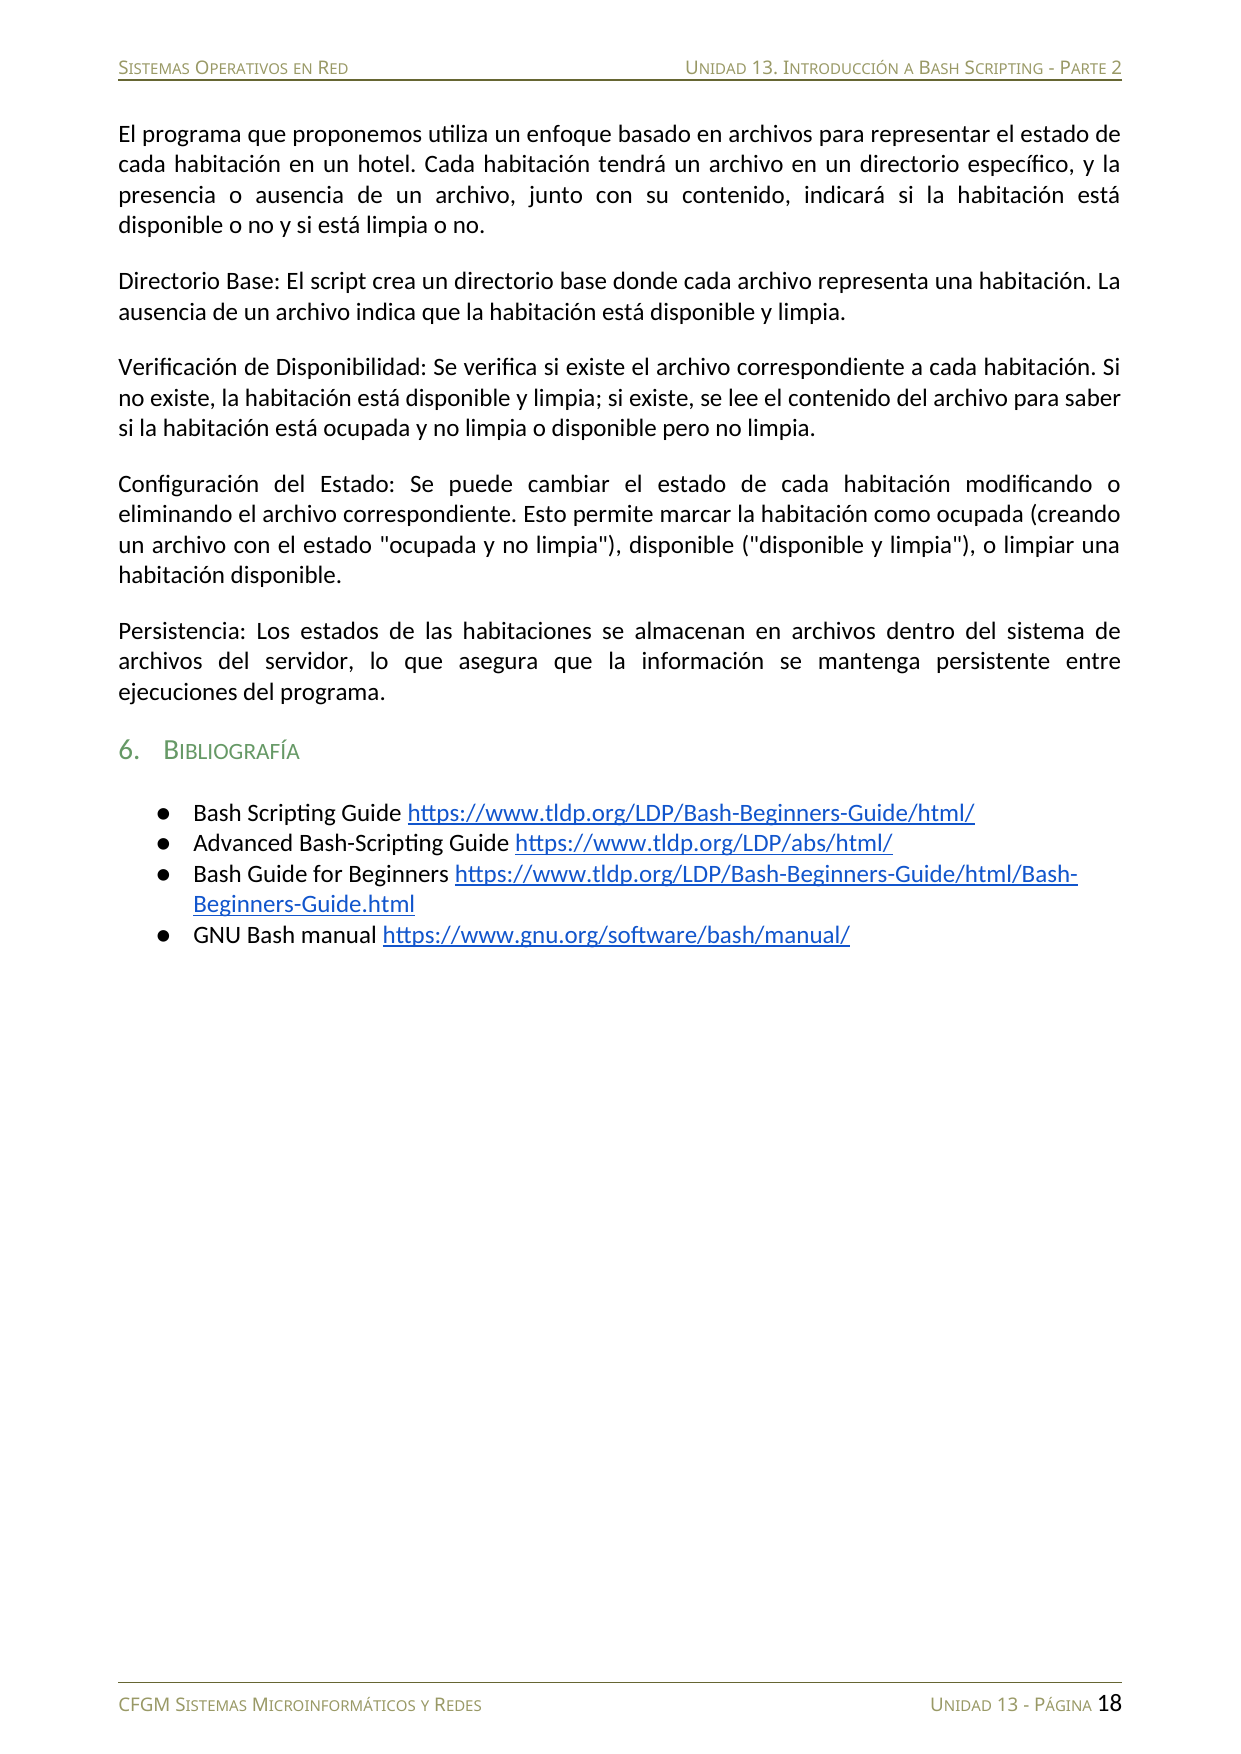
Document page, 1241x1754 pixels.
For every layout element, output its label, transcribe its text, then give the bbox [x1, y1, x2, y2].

list Bash Scripting Guide https://www.tldp.org/LDP/Bash-Beginners-Guide/html/ [156, 797, 1122, 828]
subtitle Bibliografía [118, 731, 1122, 767]
list Advanced Bash-Scripting Guide https://www.tldp.org/LDP/abs/html/ [156, 828, 1122, 858]
list Bash Guide for Beginners https://www.tldp.org/LDP/Bash-Beginners-Guide/html/Bash-Beginners-Guide.html [156, 858, 1122, 919]
text Directorio Base: El script crea un directorio base donde cada archivo representa una habitación. La ausencia de un archivo indica que la habitación está disponible y limpia. [118, 265, 1122, 326]
text Configuración del Estado: Se puede cambiar el estado de cada habitación modificando o eliminando el archivo correspondiente. Esto permite marcar la habitación como ocupada (creando un archivo con el estado "ocupada y no limpia"), disponible ("disponible y limpia"), o limpiar una habitación disponible. [118, 468, 1122, 590]
text El programa que proponemos utiliza un enfoque basado en archivos para representar el estado de cada habitación en un hotel. Cada habitación tendrá un archivo en un directorio específico, y la presencia o ausencia de un archivo, junto con su contenido, indicará si la habitación está disponible o no y si está limpia o no. [118, 118, 1122, 240]
text Persistencia: Los estados de las habitaciones se almacenan en archivos dentro del sistema de archivos del servidor, lo que asegura que la información se mantenga persistente entre ejecuciones del programa. [118, 615, 1122, 706]
text Verificación de Disponibilidad: Se verifica si existe el archivo correspondiente a cada habitación. Si no existe, la habitación está disponible y limpia; si existe, se lee el contenido del archivo para saber si la habitación está ocupada y no limpia o disponible pero no limpia. [118, 351, 1122, 443]
list GNU Bash manual https://www.gnu.org/software/bash/manual/ [156, 919, 1122, 950]
